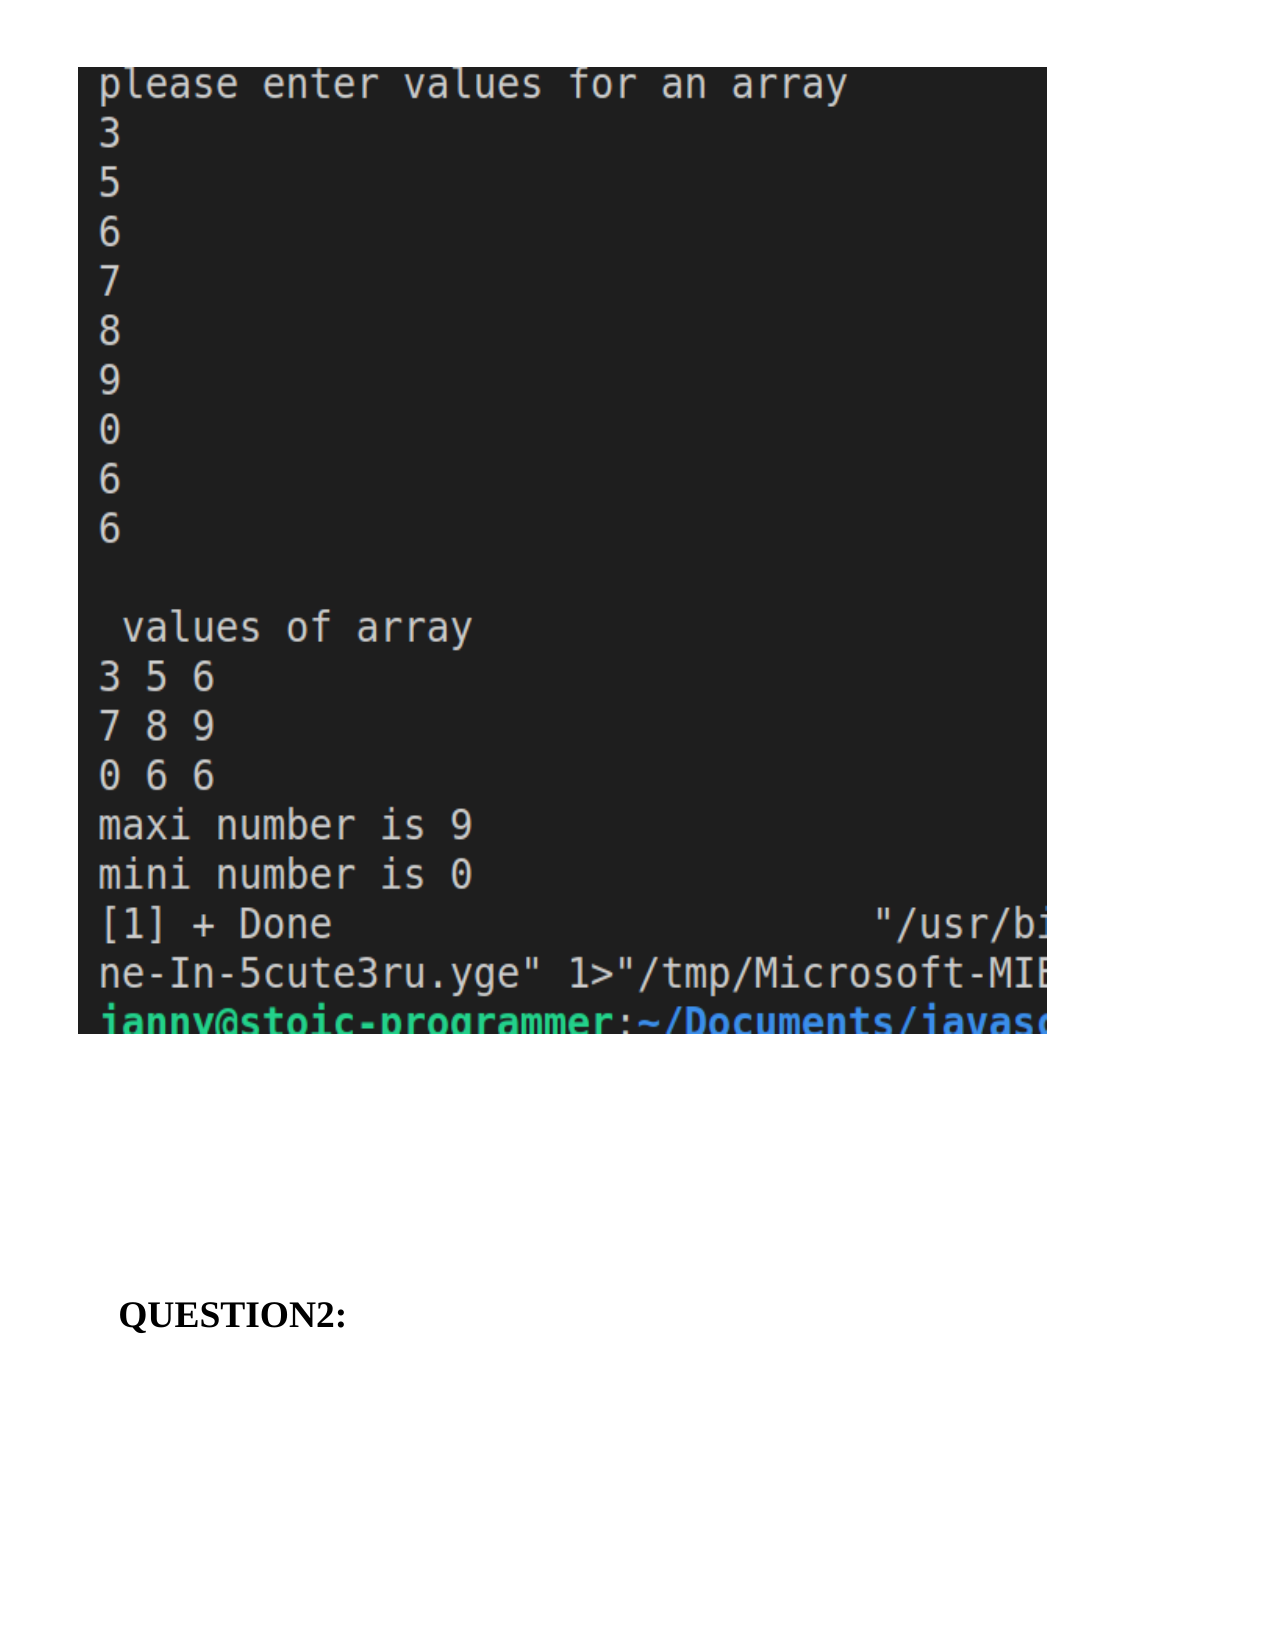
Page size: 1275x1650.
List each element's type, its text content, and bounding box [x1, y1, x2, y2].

picture [78, 67, 1047, 1034]
text QUESTION2: [118, 1292, 1157, 1335]
